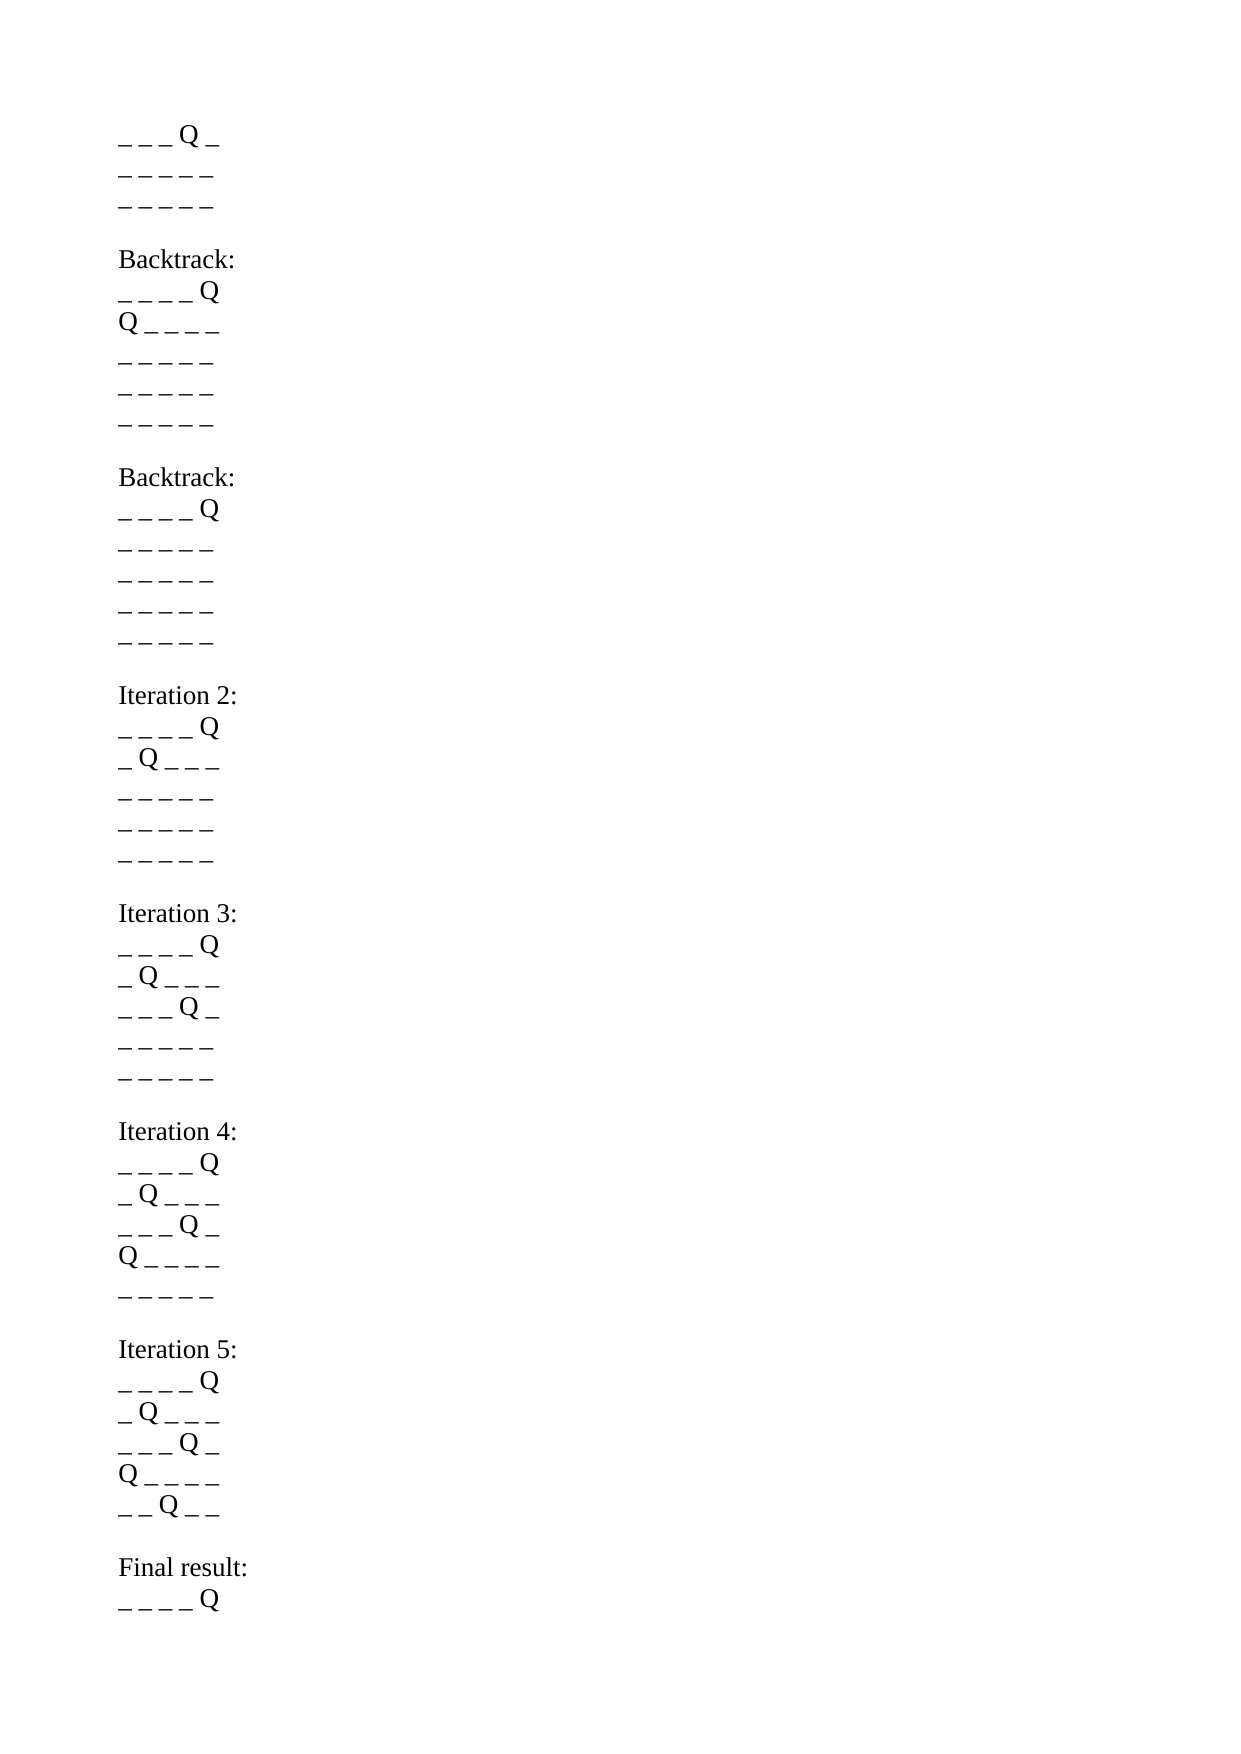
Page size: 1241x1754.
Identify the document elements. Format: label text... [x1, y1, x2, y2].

text _ _ _ _ _ [118, 1271, 1122, 1302]
text Final result: [118, 1551, 1122, 1582]
text _ _ _ Q _ [118, 1208, 1122, 1239]
text _ _ _ _ Q [118, 274, 1122, 305]
text _ _ _ _ _ [118, 616, 1122, 648]
text _ _ _ _ _ [118, 149, 1122, 180]
text Iteration 2: [118, 679, 1122, 710]
text _ _ _ _ _ [118, 1021, 1122, 1052]
text _ _ _ _ _ [118, 398, 1122, 429]
text Q _ _ _ _ [118, 1457, 1122, 1488]
text _ _ _ _ Q [118, 1146, 1122, 1177]
text Iteration 3: [118, 897, 1122, 928]
text _ _ _ _ _ [118, 1052, 1122, 1084]
text _ Q _ _ _ [118, 1177, 1122, 1208]
text _ Q _ _ _ [118, 741, 1122, 772]
text _ _ _ Q _ [118, 118, 1122, 149]
text _ _ _ _ _ [118, 585, 1122, 616]
text _ _ Q _ _ [118, 1488, 1122, 1520]
text _ _ _ _ _ [118, 367, 1122, 398]
text _ _ _ _ _ [118, 554, 1122, 585]
text _ _ _ _ _ [118, 336, 1122, 367]
text _ _ _ _ Q [118, 1364, 1122, 1395]
text _ _ _ _ _ [118, 834, 1122, 866]
text _ _ _ _ _ [118, 772, 1122, 803]
text _ _ _ Q _ [118, 990, 1122, 1021]
text Backtrack: [118, 461, 1122, 492]
text _ _ _ _ _ [118, 523, 1122, 554]
text Iteration 5: [118, 1333, 1122, 1364]
text Q _ _ _ _ [118, 1239, 1122, 1271]
text _ _ _ _ Q [118, 928, 1122, 959]
text Backtrack: [118, 243, 1122, 274]
text Iteration 4: [118, 1115, 1122, 1146]
text _ _ _ _ Q [118, 710, 1122, 741]
text _ _ _ Q _ [118, 1426, 1122, 1457]
text _ Q _ _ _ [118, 1395, 1122, 1426]
text _ _ _ _ Q [118, 492, 1122, 523]
text Q _ _ _ _ [118, 305, 1122, 336]
text _ Q _ _ _ [118, 959, 1122, 990]
text _ _ _ _ Q [118, 1582, 1122, 1613]
text _ _ _ _ _ [118, 180, 1122, 212]
text _ _ _ _ _ [118, 803, 1122, 834]
